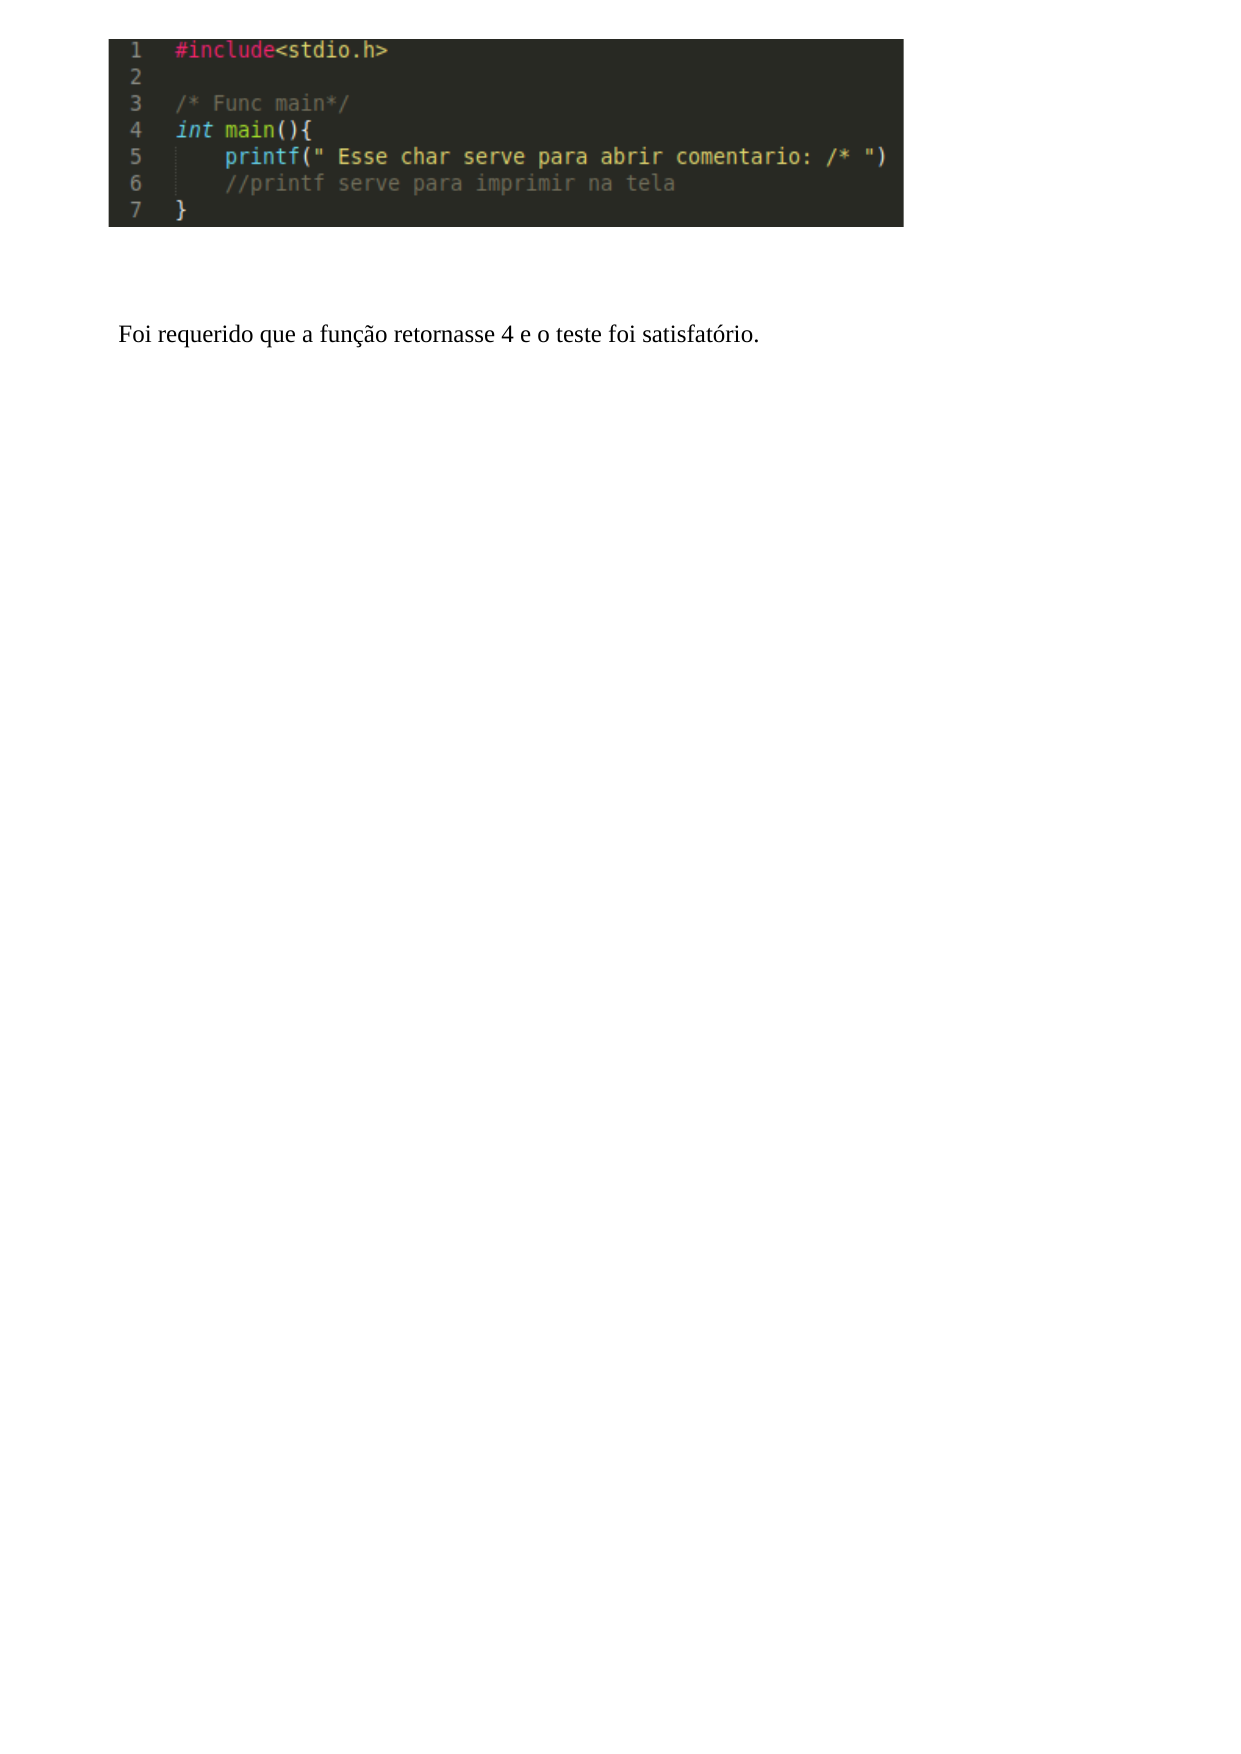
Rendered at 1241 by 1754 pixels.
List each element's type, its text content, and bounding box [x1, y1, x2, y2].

text Foi requerido que a função retornasse 4 e o teste foi satisfatório. [118, 319, 1122, 348]
picture [108, 39, 904, 227]
